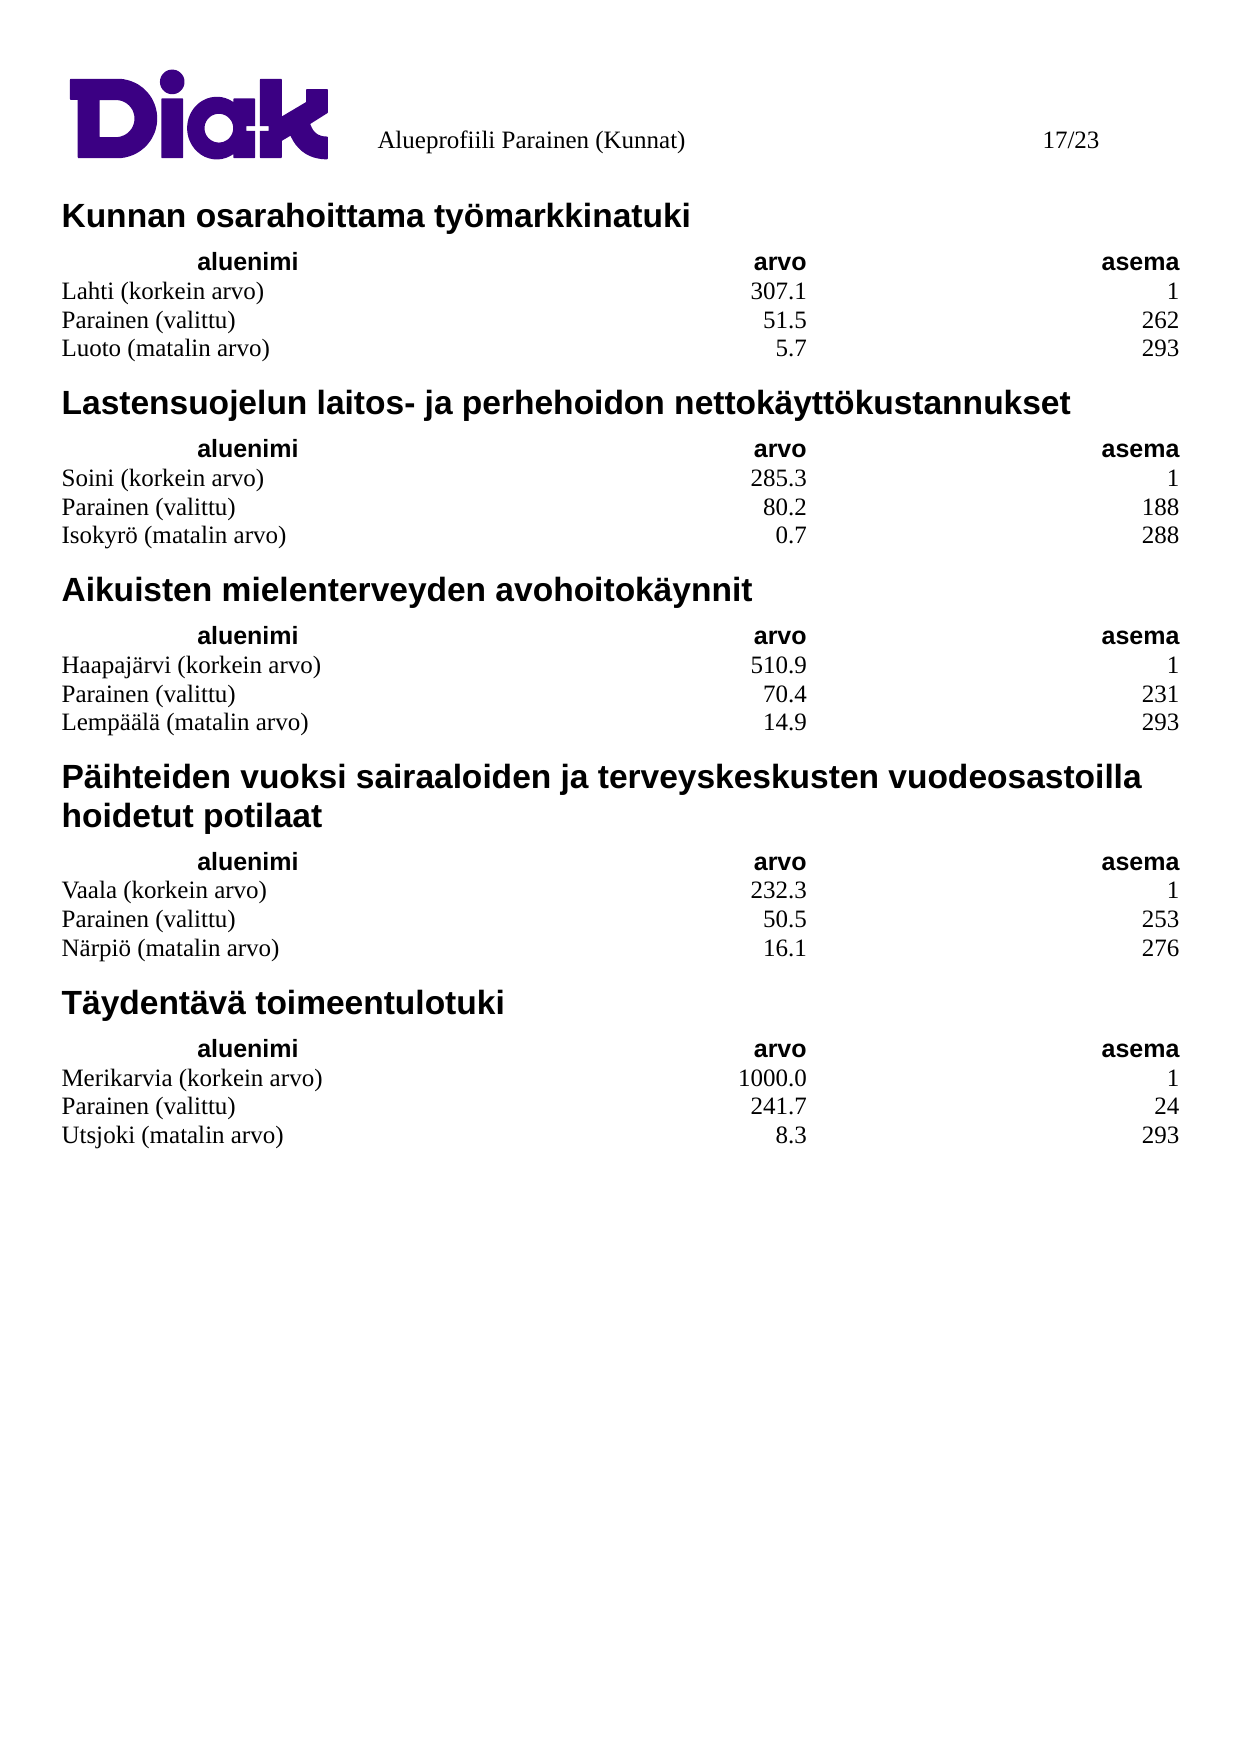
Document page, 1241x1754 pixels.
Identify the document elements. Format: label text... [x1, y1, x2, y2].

table_cell 307.1 [434, 276, 806, 305]
table_cell 51.5 [434, 305, 806, 333]
table_header aluenimi [61, 1034, 434, 1063]
table_cell 1 [806, 276, 1179, 305]
subtitle Aikuisten mielenterveyden avohoitokäynnit [61, 570, 1179, 609]
table_cell 262 [806, 305, 1179, 333]
table_header aluenimi [61, 434, 434, 463]
table_cell 232.3 [434, 876, 806, 904]
table_cell 510.9 [434, 650, 806, 679]
table_header arvo [434, 1034, 806, 1063]
table_cell Merikarvia (korkein arvo) [61, 1063, 434, 1091]
table_cell Lahti (korkein arvo) [61, 276, 434, 305]
subtitle Päihteiden vuoksi sairaaloiden ja terveyskeskusten vuodeosastoilla hoidetut potilaat [61, 757, 1179, 834]
table_cell Parainen (valittu) [61, 492, 434, 521]
table_cell 1 [806, 1063, 1179, 1091]
table_cell Parainen (valittu) [61, 1091, 434, 1120]
subtitle Täydentävä toimeentulotuki [61, 983, 1179, 1021]
table_cell 293 [806, 1120, 1179, 1149]
table_cell 276 [806, 933, 1179, 962]
table_cell 70.4 [434, 679, 806, 707]
table_cell 1 [806, 463, 1179, 492]
table_cell Haapajärvi (korkein arvo) [61, 650, 434, 679]
table_cell 231 [806, 679, 1179, 707]
table_cell 188 [806, 492, 1179, 521]
table_header arvo [434, 621, 806, 650]
table_cell Luoto (matalin arvo) [61, 334, 434, 362]
table_header arvo [434, 434, 806, 463]
table_cell 5.7 [434, 334, 806, 362]
table_cell 1000.0 [434, 1063, 806, 1091]
table_cell 1 [806, 876, 1179, 904]
table_cell Närpiö (matalin arvo) [61, 933, 434, 962]
table_cell 241.7 [434, 1091, 806, 1120]
table_cell 16.1 [434, 933, 806, 962]
table_cell 14.9 [434, 708, 806, 736]
table_header asema [806, 247, 1179, 276]
subtitle Lastensuojelun laitos- ja perhehoidon nettokäyttökustannukset [61, 383, 1179, 422]
table_cell 285.3 [434, 463, 806, 492]
table_cell 253 [806, 904, 1179, 933]
table_header arvo [434, 847, 806, 876]
table_cell 24 [806, 1091, 1179, 1120]
table_header aluenimi [61, 847, 434, 876]
table_cell 293 [806, 708, 1179, 736]
table_header asema [806, 847, 1179, 876]
table_cell Parainen (valittu) [61, 904, 434, 933]
table_header asema [806, 434, 1179, 463]
table_cell 288 [806, 521, 1179, 549]
table_cell Parainen (valittu) [61, 679, 434, 707]
table_cell 50.5 [434, 904, 806, 933]
table_cell 0.7 [434, 521, 806, 549]
subtitle Kunnan osarahoittama työmarkkinatuki [61, 196, 1179, 235]
table_cell Isokyrö (matalin arvo) [61, 521, 434, 549]
table_header aluenimi [61, 621, 434, 650]
table_header asema [806, 1034, 1179, 1063]
table_cell Lempäälä (matalin arvo) [61, 708, 434, 736]
table_header aluenimi [61, 247, 434, 276]
table_cell 80.2 [434, 492, 806, 521]
table_cell 8.3 [434, 1120, 806, 1149]
table_header asema [806, 621, 1179, 650]
table_cell 293 [806, 334, 1179, 362]
table_cell Soini (korkein arvo) [61, 463, 434, 492]
table_cell Utsjoki (matalin arvo) [61, 1120, 434, 1149]
table_cell 1 [806, 650, 1179, 679]
table_cell Parainen (valittu) [61, 305, 434, 333]
table_header arvo [434, 247, 806, 276]
table_cell Vaala (korkein arvo) [61, 876, 434, 904]
